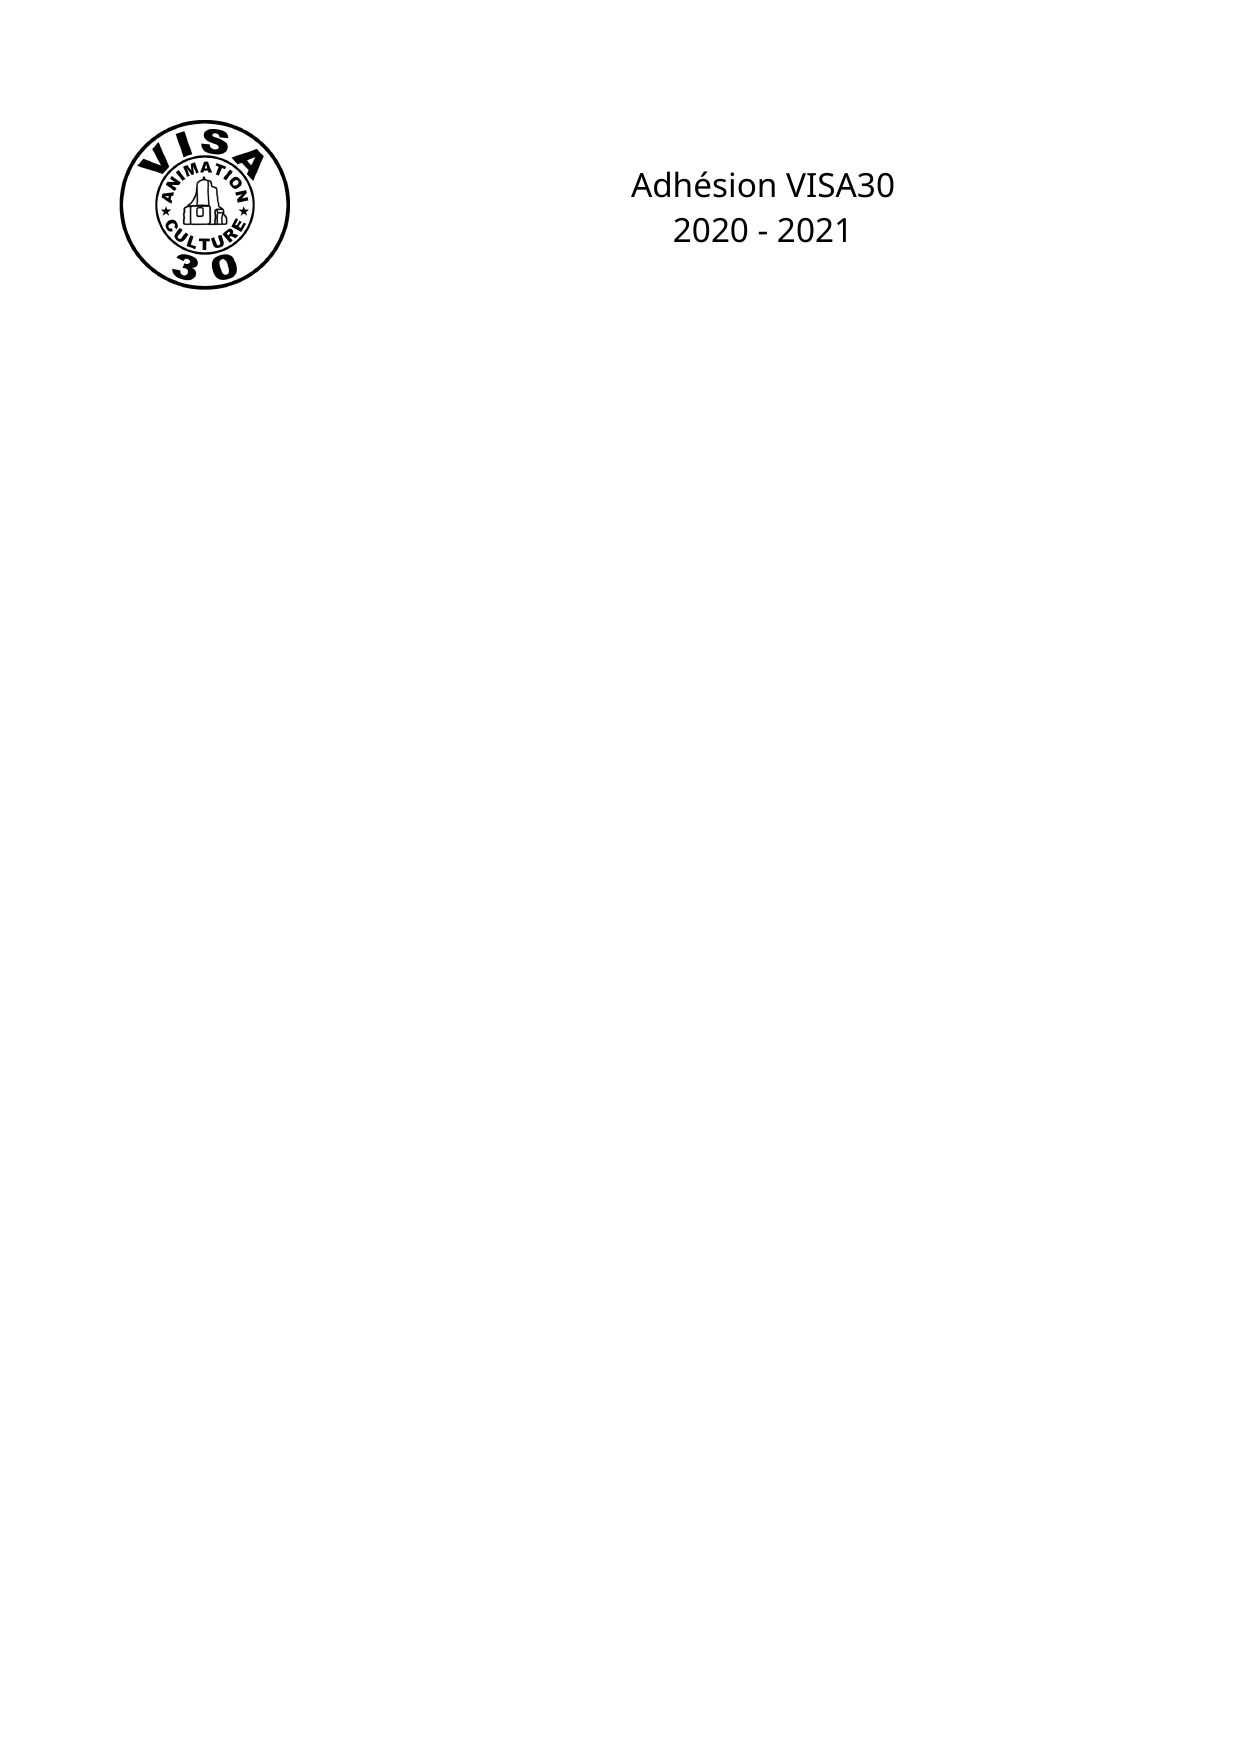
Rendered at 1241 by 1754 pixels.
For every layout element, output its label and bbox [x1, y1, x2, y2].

picture [118, 118, 292, 292]
